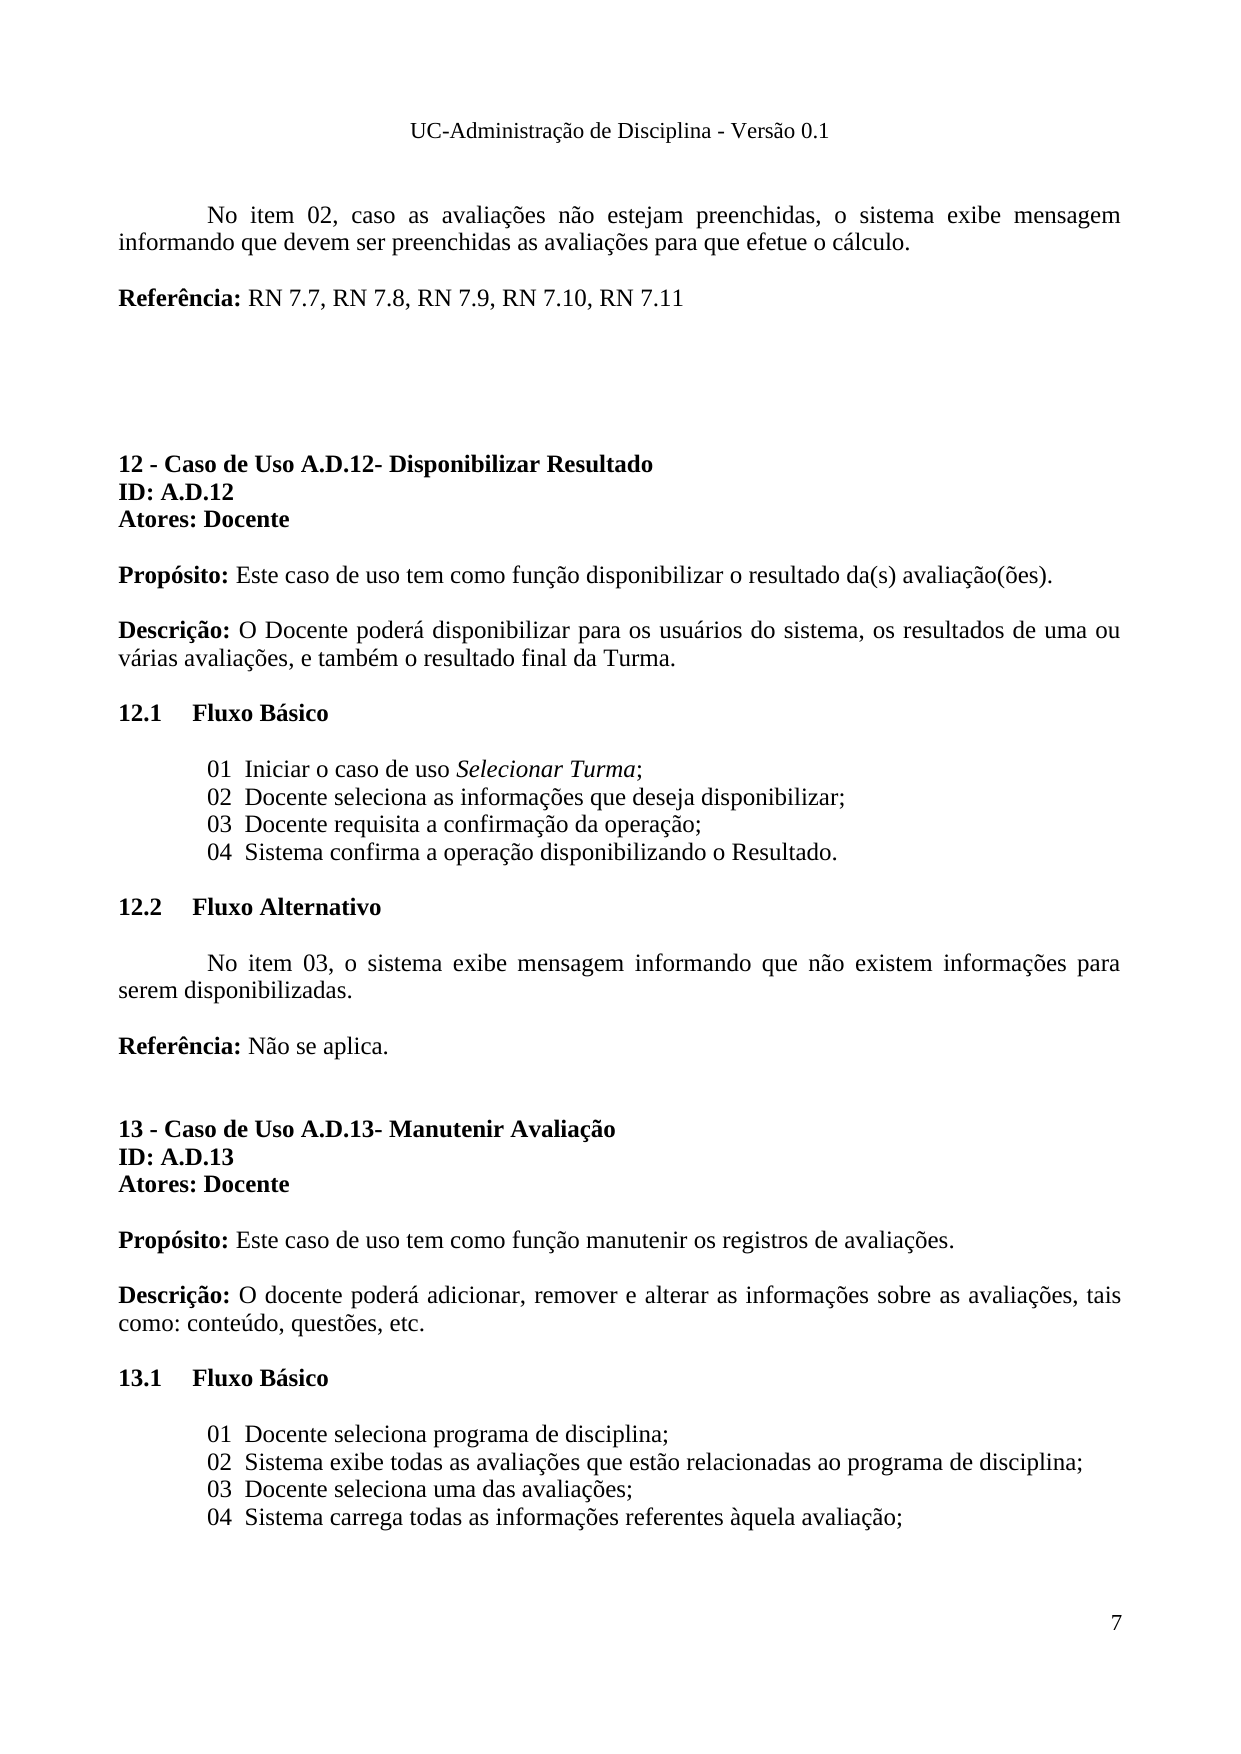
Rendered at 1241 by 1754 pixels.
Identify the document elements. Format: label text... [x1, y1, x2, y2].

text Atores: Docente [118, 506, 1122, 533]
text 12.2 Fluxo Alternativo [118, 893, 1122, 921]
text Propósito: Este caso de uso tem como função disponibilizar o resultado da(s) avaliação(ões). [118, 561, 1122, 589]
text 01 Docente seleciona programa de disciplina; [118, 1420, 1122, 1448]
text Referência: Não se aplica. [118, 1032, 1122, 1060]
text No item 03, o sistema exibe mensagem informando que não existem informações para serem disponibilizadas. [118, 949, 1122, 1004]
subtitle 13 - Caso de Uso A.D.13- Manutenir Avaliação [118, 1115, 1122, 1143]
text 02 Docente seleciona as informações que deseja disponibilizar; [118, 783, 1122, 810]
subtitle 12 - Caso de Uso A.D.12- Disponibilizar Resultado [118, 450, 1122, 478]
text Descrição: O Docente poderá disponibilizar para os usuários do sistema, os resultados de uma ou várias avaliações, e também o resultado final da Turma. [118, 616, 1122, 672]
text 02 Sistema exibe todas as avaliações que estão relacionadas ao programa de disciplina; [118, 1448, 1122, 1475]
text No item 02, caso as avaliações não estejam preenchidas, o sistema exibe mensagem informando que devem ser preenchidas as avaliações para que efetue o cálculo. [118, 201, 1122, 256]
text ID: A.D.12 [118, 478, 1122, 506]
text 03 Docente requisita a confirmação da operação; [118, 810, 1122, 838]
text ID: A.D.13 [118, 1143, 1122, 1171]
text 04 Sistema carrega todas as informações referentes àquela avaliação; [118, 1503, 1122, 1531]
text Atores: Docente [118, 1171, 1122, 1198]
text Descrição: O docente poderá adicionar, remover e alterar as informações sobre as avaliações, tais como: conteúdo, questões, etc. [118, 1281, 1122, 1337]
text 12.1 Fluxo Básico [118, 699, 1122, 727]
text 01 Iniciar o caso de uso Selecionar Turma; [118, 755, 1122, 783]
text Referência: RN 7.7, RN 7.8, RN 7.9, RN 7.10, RN 7.11 [118, 284, 1122, 312]
text 13.1 Fluxo Básico [118, 1364, 1122, 1392]
text 04 Sistema confirma a operação disponibilizando o Resultado. [118, 838, 1122, 866]
text 03 Docente seleciona uma das avaliações; [118, 1475, 1122, 1503]
text Propósito: Este caso de uso tem como função manutenir os registros de avaliações. [118, 1226, 1122, 1254]
